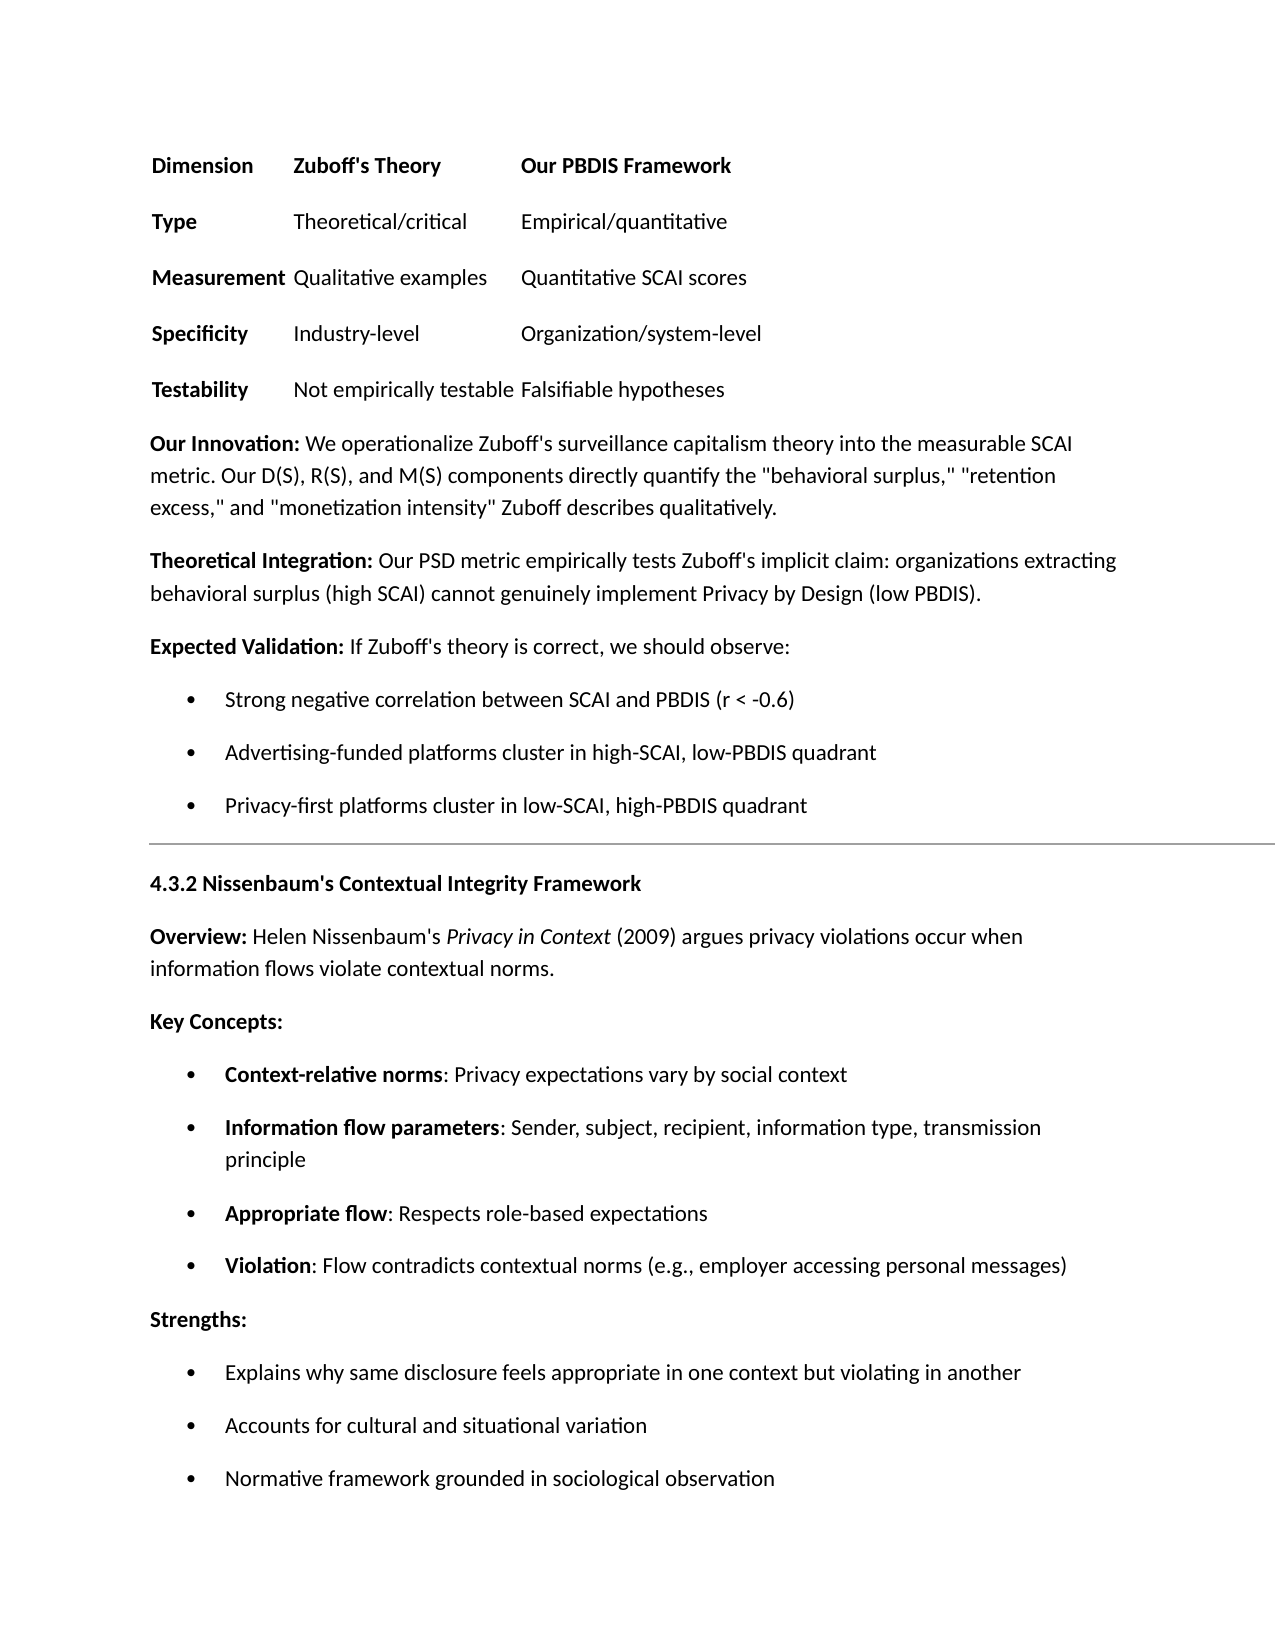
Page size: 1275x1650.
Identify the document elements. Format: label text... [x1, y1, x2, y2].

table_cell Quantitative SCAI scores [519, 262, 768, 317]
table_cell Falsifiable hypotheses [519, 373, 768, 429]
list Advertising-funded platforms cluster in high-SCAI, low-PBDIS quadrant [187, 738, 1125, 766]
table_cell Type [150, 206, 292, 262]
text Expected Validation: If Zuboff's theory is correct, we should observe: [150, 632, 1125, 660]
table_cell Qualitative examples [292, 262, 519, 317]
table_cell Organization/system-level [519, 318, 768, 373]
list Context-relative norms: Privacy expectations vary by social context [187, 1060, 1125, 1088]
table_header Dimension [150, 150, 292, 206]
text Key Concepts: [150, 1007, 1125, 1035]
table_cell Testability [150, 373, 292, 429]
table_cell Industry-level [292, 318, 519, 373]
list Appropriate flow: Respects role-based expectations [187, 1199, 1125, 1227]
text Our Innovation: We operationalize Zuboff's surveillance capitalism theory into the measurable SCAI metric. Our D(S), R(S), and M(S) components directly quantify the "behavioral surplus," "retention excess," and "monetization intensity" Zuboff describes qualitatively. [150, 429, 1125, 522]
table_cell Not empirically testable [292, 373, 519, 429]
table_cell Empirical/quantitative [519, 206, 768, 262]
table_header Zuboff's Theory [292, 150, 519, 206]
table_header Our PBDIS Framework [519, 150, 768, 206]
text Strengths: [150, 1305, 1125, 1333]
list Strong negative correlation between SCAI and PBDIS (r < -0.6) [187, 685, 1125, 713]
list Explains why same disclosure feels appropriate in one context but violating in another [187, 1358, 1125, 1386]
table_cell Measurement [150, 262, 292, 317]
text Theoretical Integration: Our PSD metric empirically tests Zuboff's implicit claim: organizations extracting behavioral surplus (high SCAI) cannot genuinely implement Privacy by Design (low PBDIS). [150, 547, 1125, 607]
table_cell Theoretical/critical [292, 206, 519, 262]
list Information flow parameters: Sender, subject, recipient, information type, transmission principle [187, 1113, 1125, 1174]
list Normative framework grounded in sociological observation [187, 1464, 1125, 1492]
list Violation: Flow contradicts contextual norms (e.g., employer accessing personal messages) [187, 1252, 1125, 1280]
list Accounts for cultural and situational variation [187, 1411, 1125, 1439]
table_cell Specificity [150, 318, 292, 373]
text 4.3.2 Nissenbaum's Contextual Integrity Framework [150, 869, 1125, 897]
text Overview: Helen Nissenbaum's Privacy in Context (2009) argues privacy violations occur when information flows violate contextual norms. [150, 922, 1125, 982]
list Privacy-first platforms cluster in low-SCAI, high-PBDIS quadrant [187, 791, 1125, 819]
